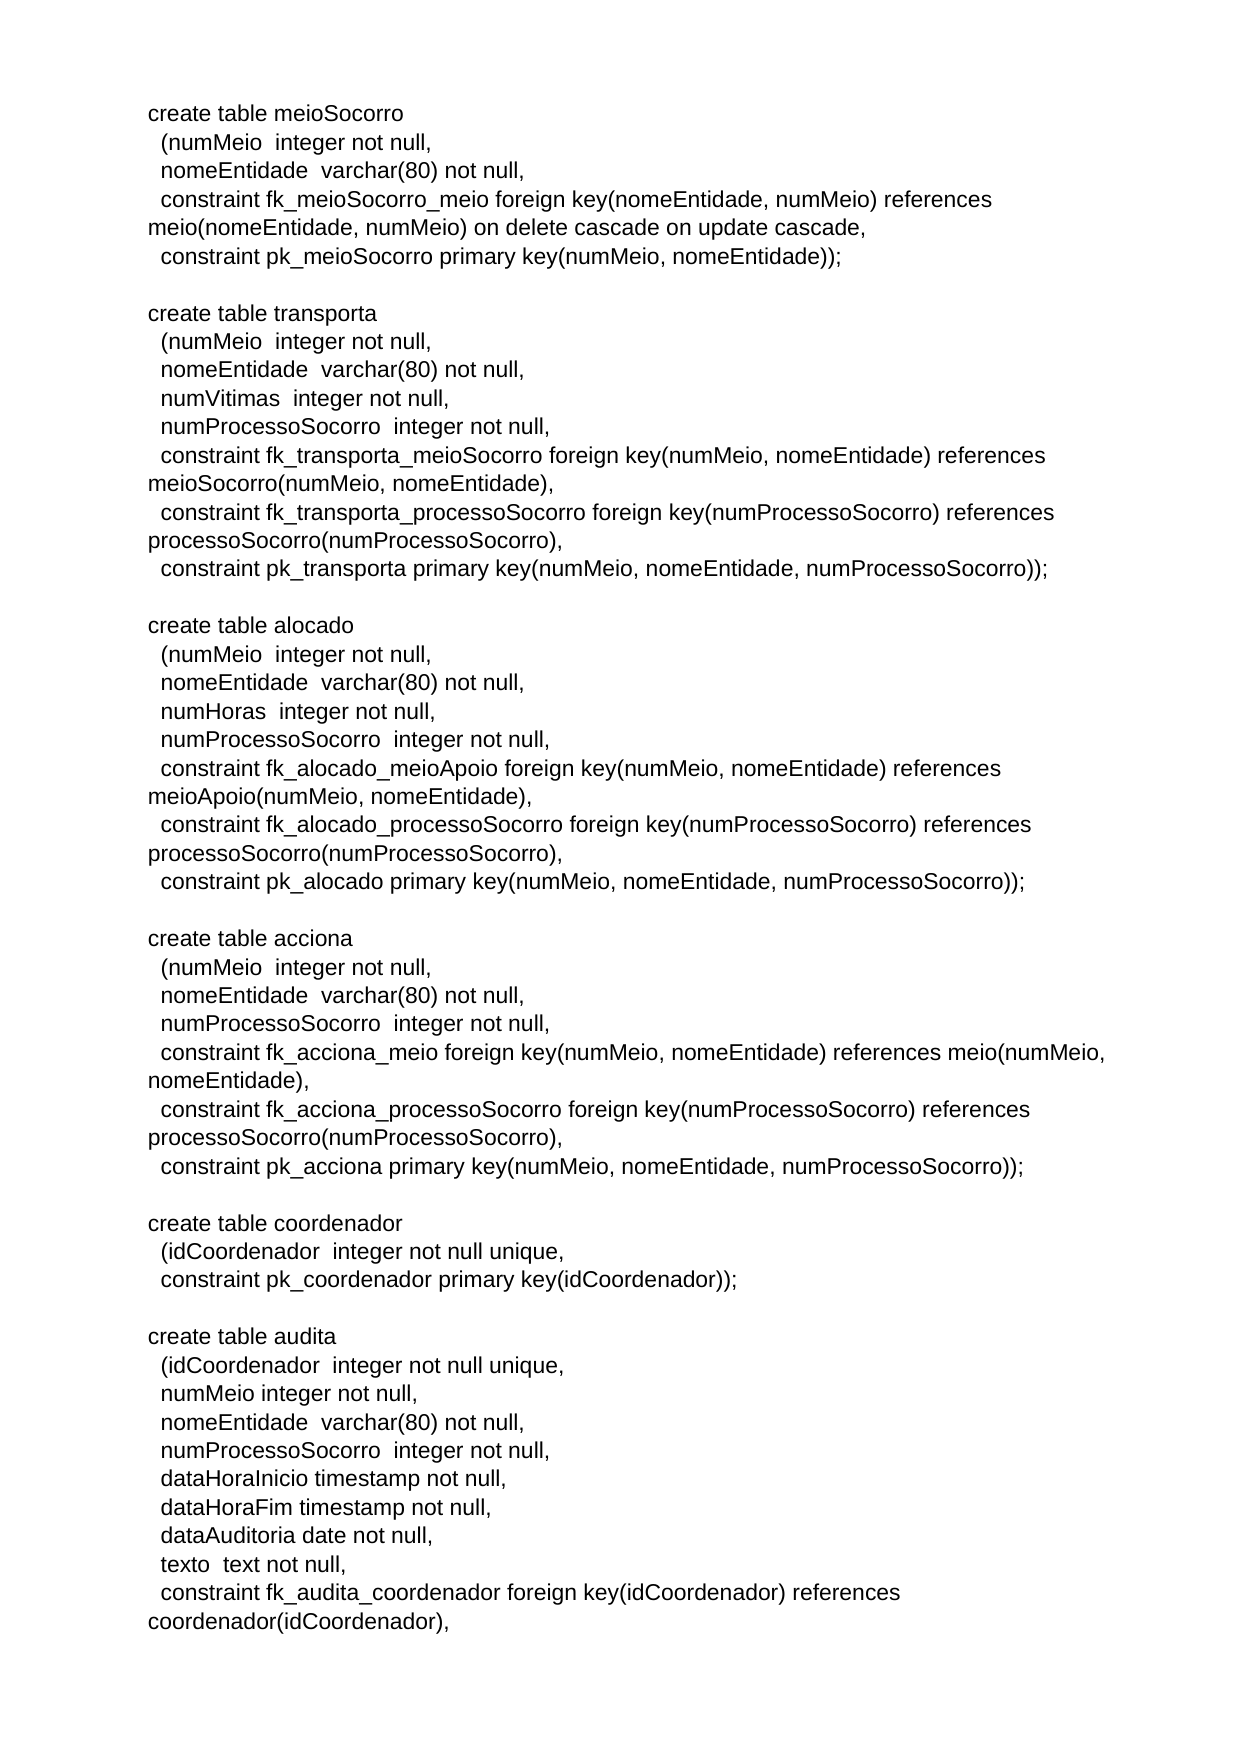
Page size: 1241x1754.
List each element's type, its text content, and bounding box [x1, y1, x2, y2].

list constraint fk_acciona_meio foreign key(numMeio, nomeEntidade) references meio(numMeio, nomeEntidade), [148, 1039, 1165, 1094]
list create table transporta [148, 299, 1165, 326]
list texto text not null, [148, 1551, 1165, 1577]
list constraint pk_transporta primary key(numMeio, nomeEntidade, numProcessoSocorro)); [148, 555, 1165, 582]
list numMeio integer not null, [148, 1380, 1165, 1406]
list create table acciona [148, 925, 1165, 951]
list constraint pk_alocado primary key(numMeio, nomeEntidade, numProcessoSocorro)); [148, 868, 1165, 894]
list numProcessoSocorro integer not null, [148, 413, 1165, 439]
list create table meioSocorro [148, 100, 1165, 127]
list nomeEntidade varchar(80) not null, [148, 1408, 1165, 1435]
list dataHoraFim timestamp not null, [148, 1494, 1165, 1520]
list constraint fk_alocado_processoSocorro foreign key(numProcessoSocorro) references processoSocorro(numProcessoSocorro), [148, 811, 1165, 866]
list create table alocado [148, 612, 1165, 639]
list constraint fk_transporta_processoSocorro foreign key(numProcessoSocorro) references processoSocorro(numProcessoSocorro), [148, 498, 1165, 553]
list create table audita [148, 1323, 1165, 1349]
list constraint fk_audita_coordenador foreign key(idCoordenador) references coordenador(idCoordenador), [148, 1579, 1165, 1634]
list constraint fk_transporta_meioSocorro foreign key(numMeio, nomeEntidade) references meioSocorro(numMeio, nomeEntidade), [148, 442, 1165, 496]
list constraint fk_meioSocorro_meio foreign key(nomeEntidade, numMeio) references meio(nomeEntidade, numMeio) on delete cascade on update cascade, [148, 186, 1165, 241]
list numVitimas integer not null, [148, 385, 1165, 411]
list dataAuditoria date not null, [148, 1522, 1165, 1549]
list (idCoordenador integer not null unique, [148, 1238, 1165, 1264]
list nomeEntidade varchar(80) not null, [148, 356, 1165, 383]
list nomeEntidade varchar(80) not null, [148, 669, 1165, 696]
list constraint pk_meioSocorro primary key(numMeio, nomeEntidade)); [148, 243, 1165, 269]
list (numMeio integer not null, [148, 328, 1165, 354]
list numProcessoSocorro integer not null, [148, 1437, 1165, 1463]
list nomeEntidade varchar(80) not null, [148, 157, 1165, 184]
list constraint fk_acciona_processoSocorro foreign key(numProcessoSocorro) references processoSocorro(numProcessoSocorro), [148, 1096, 1165, 1151]
list dataHoraInicio timestamp not null, [148, 1465, 1165, 1492]
list (numMeio integer not null, [148, 953, 1165, 980]
list (numMeio integer not null, [148, 129, 1165, 155]
list constraint fk_alocado_meioApoio foreign key(numMeio, nomeEntidade) references meioApoio(numMeio, nomeEntidade), [148, 754, 1165, 809]
list constraint pk_acciona primary key(numMeio, nomeEntidade, numProcessoSocorro)); [148, 1153, 1165, 1179]
list numHoras integer not null, [148, 698, 1165, 724]
list (idCoordenador integer not null unique, [148, 1352, 1165, 1378]
list (numMeio integer not null, [148, 641, 1165, 667]
list create table coordenador [148, 1209, 1165, 1236]
list nomeEntidade varchar(80) not null, [148, 982, 1165, 1008]
list constraint pk_coordenador primary key(idCoordenador)); [148, 1266, 1165, 1293]
list numProcessoSocorro integer not null, [148, 1010, 1165, 1037]
list numProcessoSocorro integer not null, [148, 726, 1165, 752]
